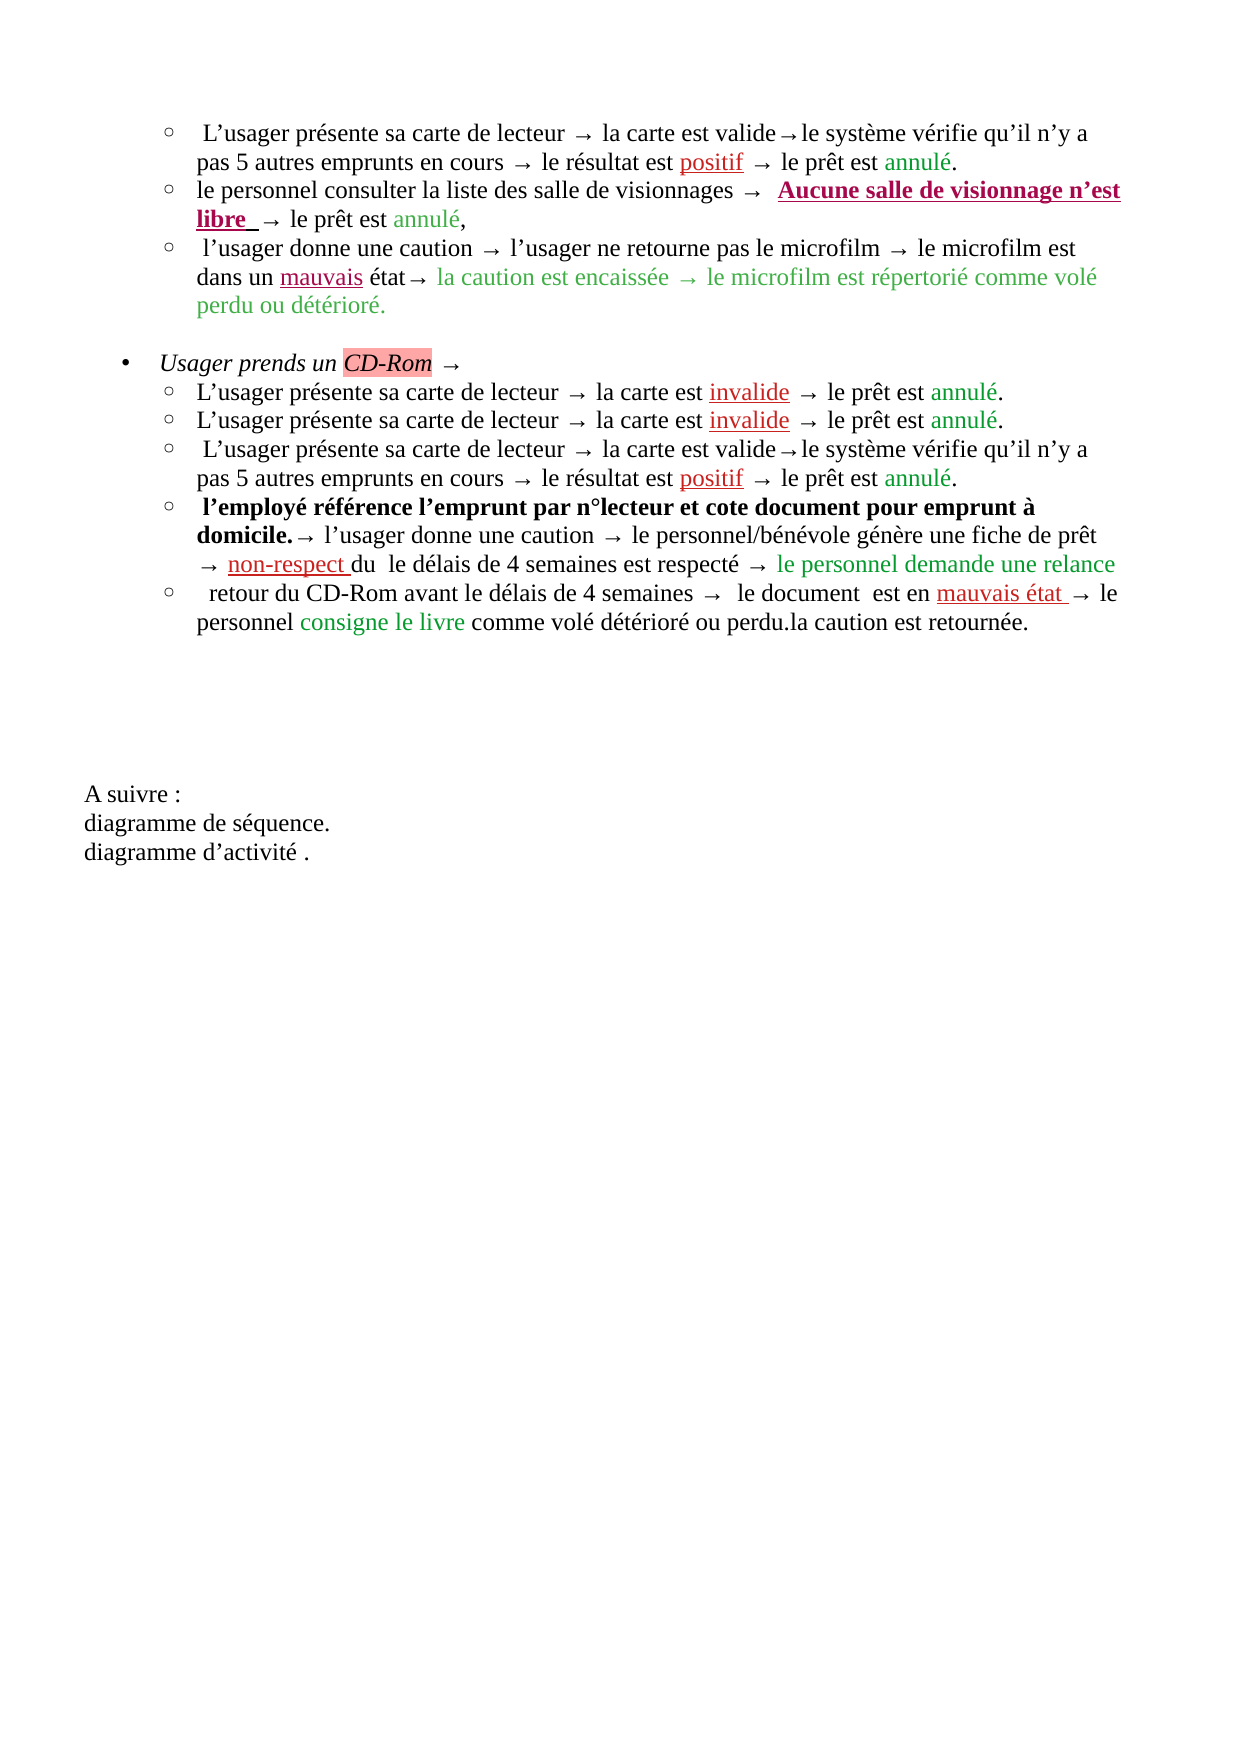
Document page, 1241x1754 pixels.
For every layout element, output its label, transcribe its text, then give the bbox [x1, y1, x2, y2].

list le personnel consulter la liste des salle de visionnages → Aucune salle de visionnage n’est libre → le prêt est annulé, [159, 176, 1122, 233]
text diagramme de séquence. [84, 808, 1122, 837]
text diagramme d’activité . [84, 837, 1122, 866]
list L’usager présente sa carte de lecteur → la carte est valide→le système vérifie qu’il n’y a pas 5 autres emprunts en cours → le résultat est positif → le prêt est annulé. [159, 118, 1122, 176]
list L’usager présente sa carte de lecteur → la carte est valide→le système vérifie qu’il n’y a pas 5 autres emprunts en cours → le résultat est positif → le prêt est annulé. [159, 434, 1122, 492]
list retour du CD-Rom avant le délais de 4 semaines → le document est en mauvais état → le personnel consigne le livre comme volé détérioré ou perdu.la caution est retournée. [159, 578, 1122, 636]
list l’employé référence l’emprunt par n°lecteur et cote document pour emprunt à domicile.→ l’usager donne une caution → le personnel/bénévole génère une fiche de prêt → non-respect du le délais de 4 semaines est respecté → le personnel demande une relance [159, 492, 1122, 578]
text A suivre : [84, 779, 1122, 808]
list l’usager donne une caution → l’usager ne retourne pas le microfilm → le microfilm est dans un mauvais état→ la caution est encaissée → le microfilm est répertorié comme volé perdu ou détérioré. [159, 233, 1122, 319]
list Usager prends un CD-Rom → [121, 348, 1122, 377]
list L’usager présente sa carte de lecteur → la carte est invalide → le prêt est annulé. [159, 406, 1122, 434]
list L’usager présente sa carte de lecteur → la carte est invalide → le prêt est annulé. [159, 377, 1122, 406]
